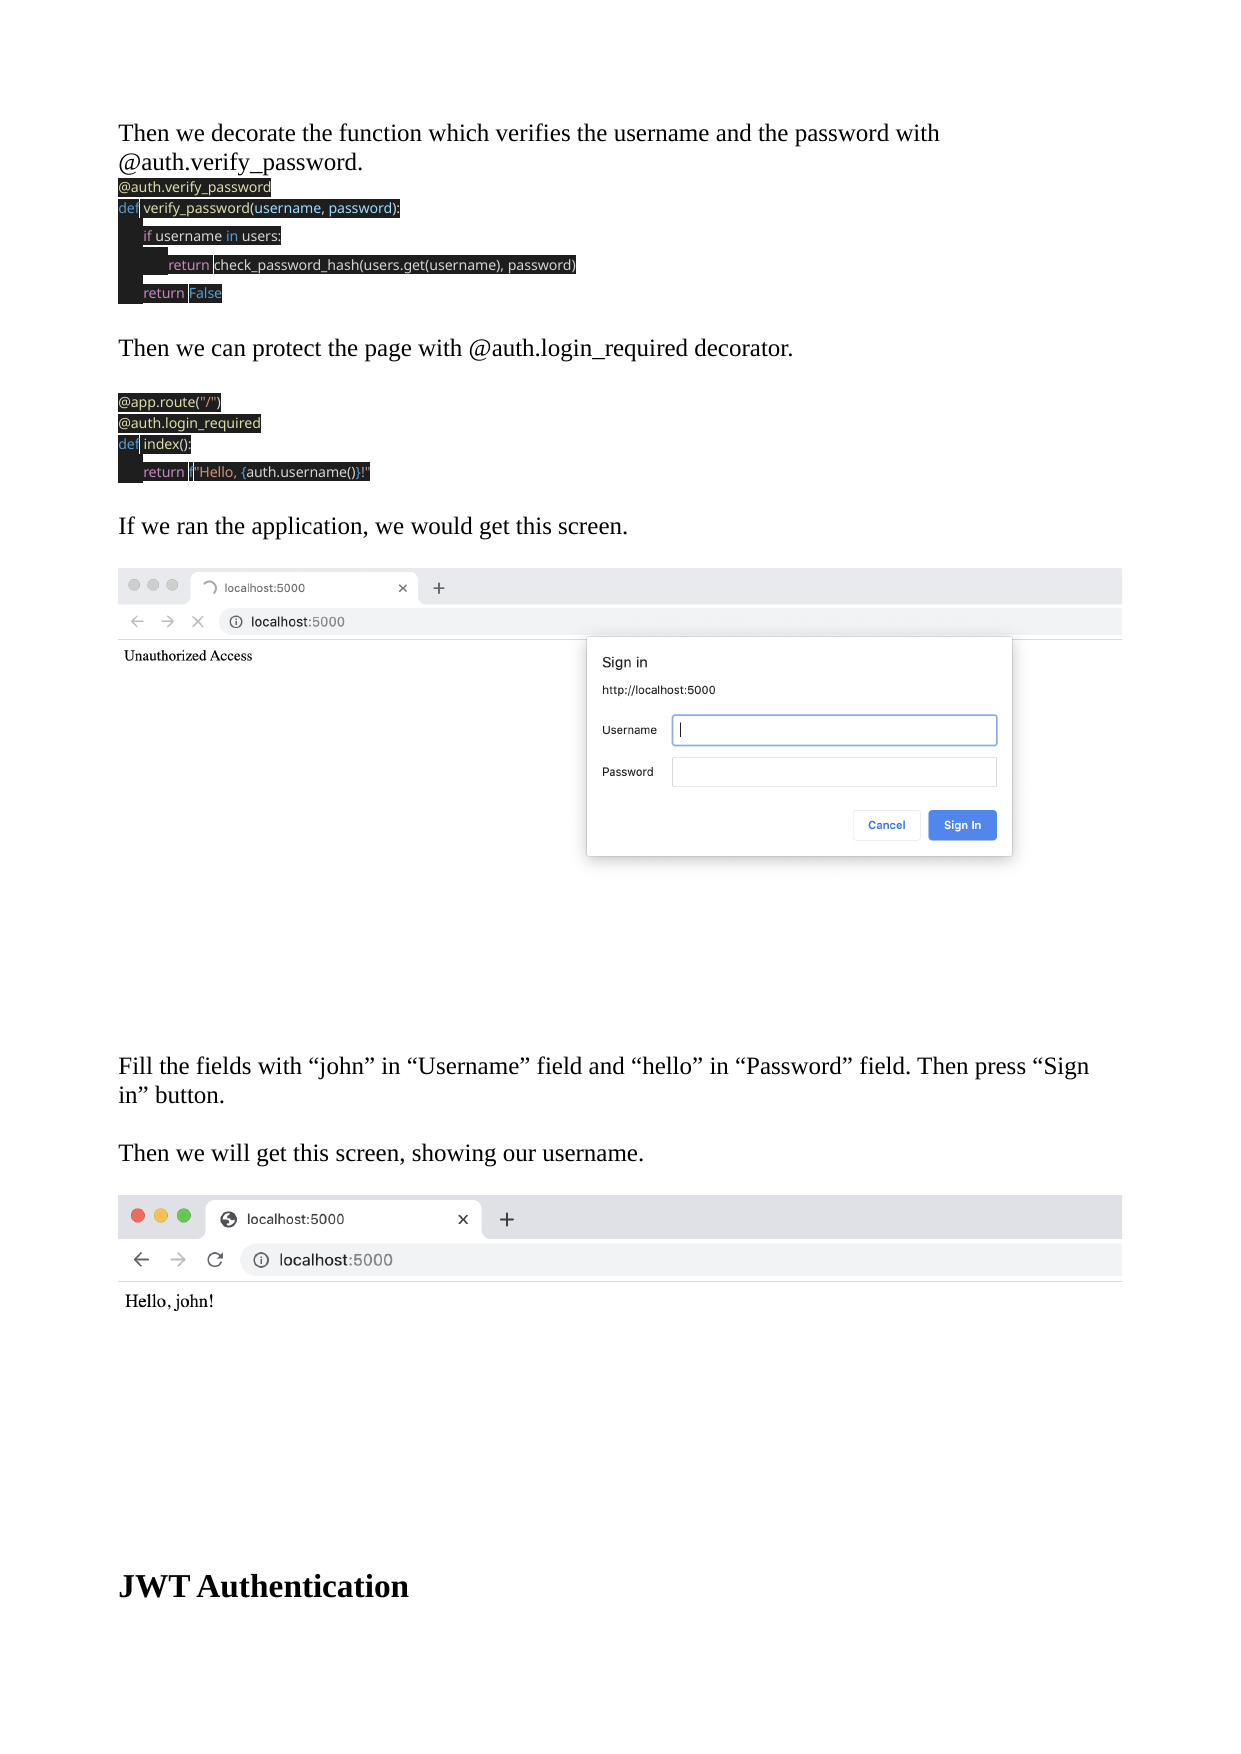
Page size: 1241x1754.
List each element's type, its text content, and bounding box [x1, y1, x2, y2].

text Then we will get this screen, showing our username. [118, 1138, 1122, 1166]
text JWT Authentication [118, 1566, 1122, 1604]
picture [118, 1195, 1123, 1538]
text def index(): [118, 433, 1122, 454]
text If we ran the application, we would get this screen. [118, 511, 1122, 540]
picture [118, 568, 1123, 966]
text if username in users: [118, 218, 1122, 247]
text @auth.login_required [118, 412, 1122, 433]
text @auth.verify_password [118, 176, 1122, 197]
text Then we can protect the page with @auth.login_required decorator. [118, 333, 1122, 362]
text Then we decorate the function which verifies the username and the password with @auth.verify_password. [118, 118, 1122, 176]
text def verify_password(username, password): [118, 197, 1122, 218]
text return False [118, 275, 1122, 304]
text return check_password_hash(users.get(username), password) [118, 247, 1122, 275]
text Fill the fields with “john” in “Username” field and “hello” in “Password” field. Then press “Sign in” button. [118, 1051, 1122, 1109]
text return f"Hello, {auth.username()}!" [118, 454, 1122, 483]
text @app.route("/") [118, 390, 1122, 412]
